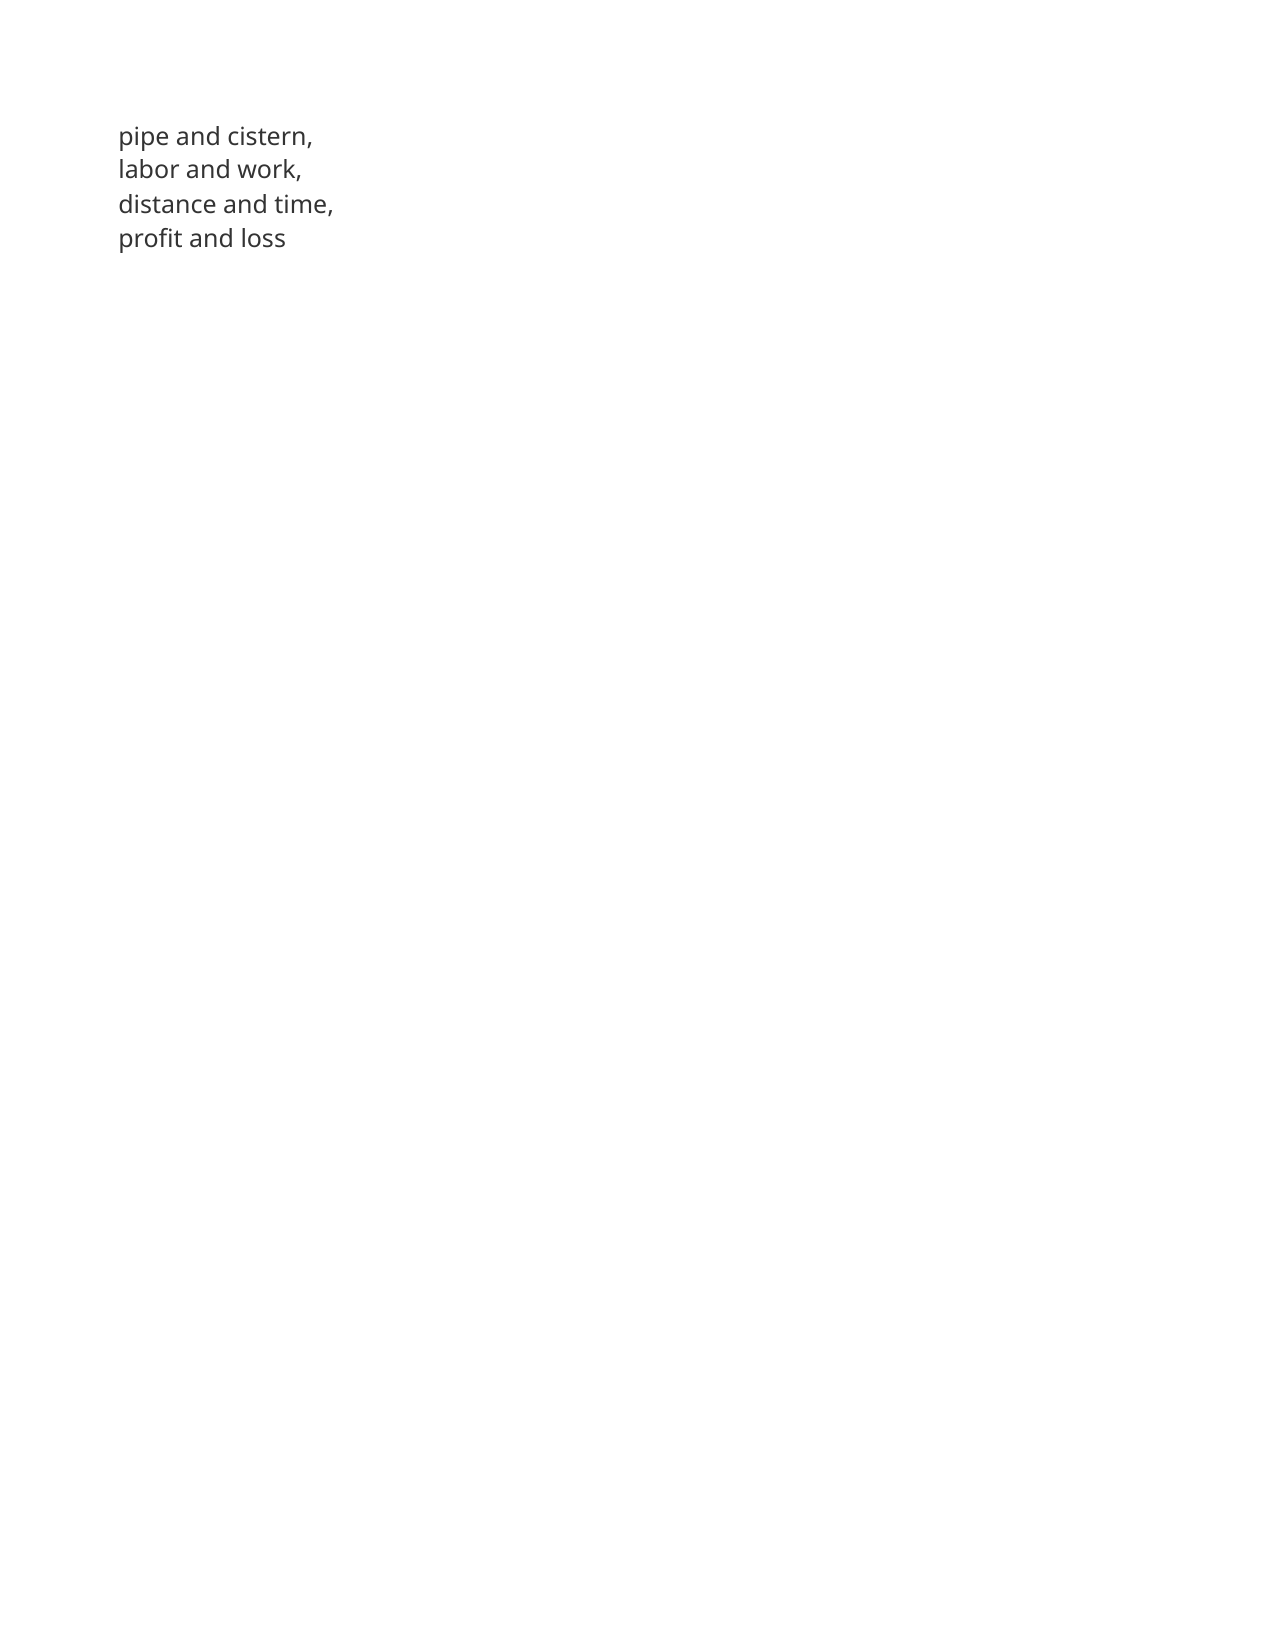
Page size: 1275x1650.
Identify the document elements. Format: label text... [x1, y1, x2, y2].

text pipe and cistern, [118, 118, 1157, 152]
text labor and work, [118, 152, 1157, 186]
text distance and time, [118, 186, 1157, 220]
text profit and loss [118, 220, 1157, 254]
